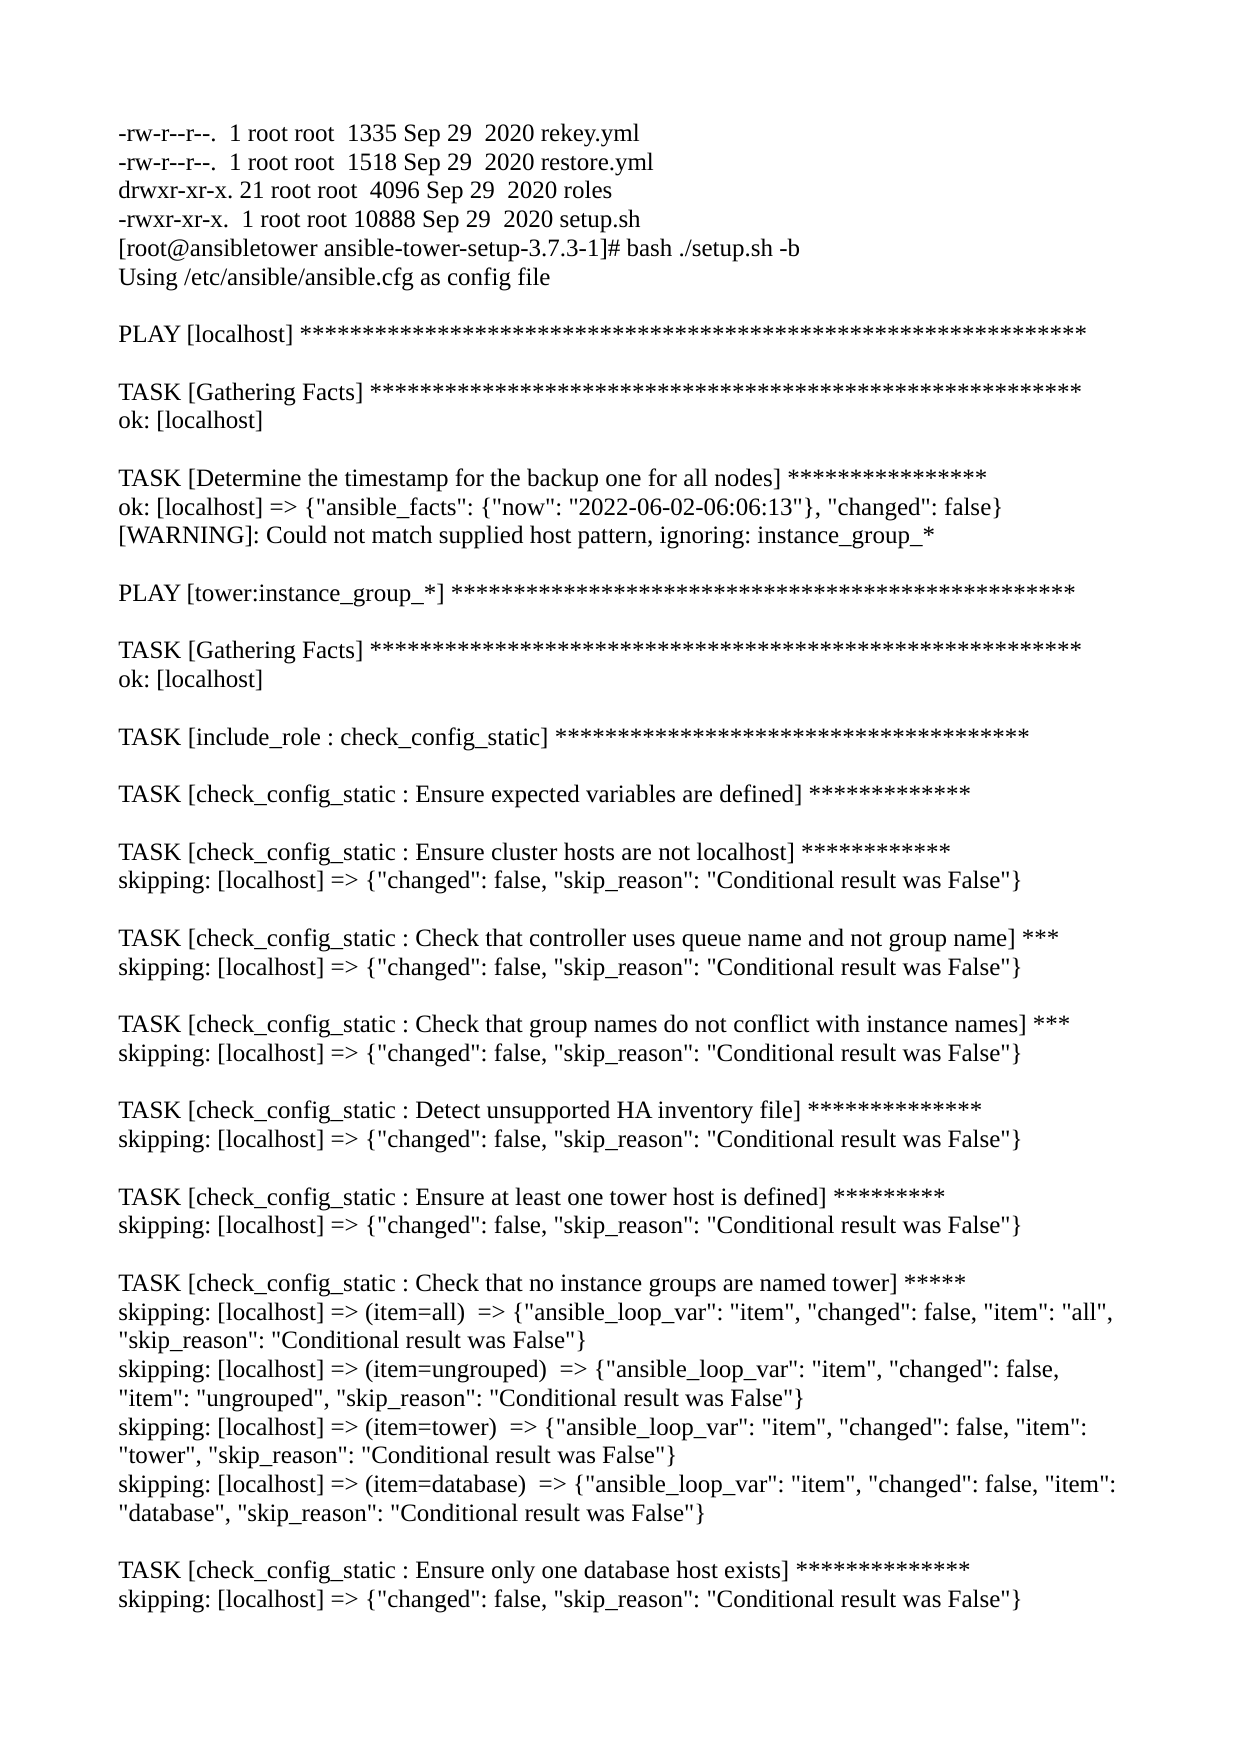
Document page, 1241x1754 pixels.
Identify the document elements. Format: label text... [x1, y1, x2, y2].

text skipping: [localhost] => {"changed": false, "skip_reason": "Conditional result was False"} [118, 1584, 1122, 1613]
text [root@ansibletower ansible-tower-setup-3.7.3-1]# bash ./setup.sh -b [118, 233, 1122, 262]
text TASK [Gathering Facts] ********************************************************* [118, 636, 1122, 664]
text TASK [check_config_static : Check that group names do not conflict with instance names] *** [118, 1009, 1122, 1038]
text -rwxr-xr-x. 1 root root 10888 Sep 29 2020 setup.sh [118, 204, 1122, 233]
text skipping: [localhost] => (item=all) => {"ansible_loop_var": "item", "changed": false, "item": "all", "skip_reason": "Conditional result was False"} [118, 1297, 1122, 1354]
text skipping: [localhost] => {"changed": false, "skip_reason": "Conditional result was False"} [118, 866, 1122, 894]
text PLAY [tower:instance_group_*] ************************************************** [118, 578, 1122, 607]
text TASK [check_config_static : Check that controller uses queue name and not group name] *** [118, 923, 1122, 952]
text Using /etc/ansible/ansible.cfg as config file [118, 262, 1122, 291]
text ok: [localhost] [118, 406, 1122, 434]
text [WARNING]: Could not match supplied host pattern, ignoring: instance_group_* [118, 521, 1122, 549]
text TASK [include_role : check_config_static] ************************************** [118, 722, 1122, 751]
text TASK [Gathering Facts] ********************************************************* [118, 377, 1122, 406]
text -rw-r--r--. 1 root root 1335 Sep 29 2020 rekey.yml [118, 118, 1122, 147]
text ok: [localhost] => {"ansible_facts": {"now": "2022-06-02-06:06:13"}, "changed": false} [118, 492, 1122, 521]
text skipping: [localhost] => {"changed": false, "skip_reason": "Conditional result was False"} [118, 1211, 1122, 1239]
text TASK [check_config_static : Detect unsupported HA inventory file] ************** [118, 1096, 1122, 1124]
text skipping: [localhost] => (item=tower) => {"ansible_loop_var": "item", "changed": false, "item": "tower", "skip_reason": "Conditional result was False"} [118, 1412, 1122, 1469]
text TASK [check_config_static : Ensure cluster hosts are not localhost] ************ [118, 837, 1122, 866]
text skipping: [localhost] => {"changed": false, "skip_reason": "Conditional result was False"} [118, 1124, 1122, 1153]
text skipping: [localhost] => {"changed": false, "skip_reason": "Conditional result was False"} [118, 952, 1122, 981]
text -rw-r--r--. 1 root root 1518 Sep 29 2020 restore.yml [118, 147, 1122, 176]
text skipping: [localhost] => {"changed": false, "skip_reason": "Conditional result was False"} [118, 1038, 1122, 1067]
text TASK [check_config_static : Check that no instance groups are named tower] ***** [118, 1268, 1122, 1297]
text drwxr-xr-x. 21 root root 4096 Sep 29 2020 roles [118, 176, 1122, 204]
text PLAY [localhost] *************************************************************** [118, 319, 1122, 348]
text ok: [localhost] [118, 664, 1122, 693]
text TASK [check_config_static : Ensure at least one tower host is defined] ********* [118, 1182, 1122, 1211]
text TASK [Determine the timestamp for the backup one for all nodes] **************** [118, 463, 1122, 492]
text TASK [check_config_static : Ensure expected variables are defined] ************* [118, 779, 1122, 808]
text skipping: [localhost] => (item=ungrouped) => {"ansible_loop_var": "item", "changed": false, "item": "ungrouped", "skip_reason": "Conditional result was False"} [118, 1354, 1122, 1412]
text skipping: [localhost] => (item=database) => {"ansible_loop_var": "item", "changed": false, "item": "database", "skip_reason": "Conditional result was False"} [118, 1469, 1122, 1527]
text TASK [check_config_static : Ensure only one database host exists] ************** [118, 1556, 1122, 1584]
